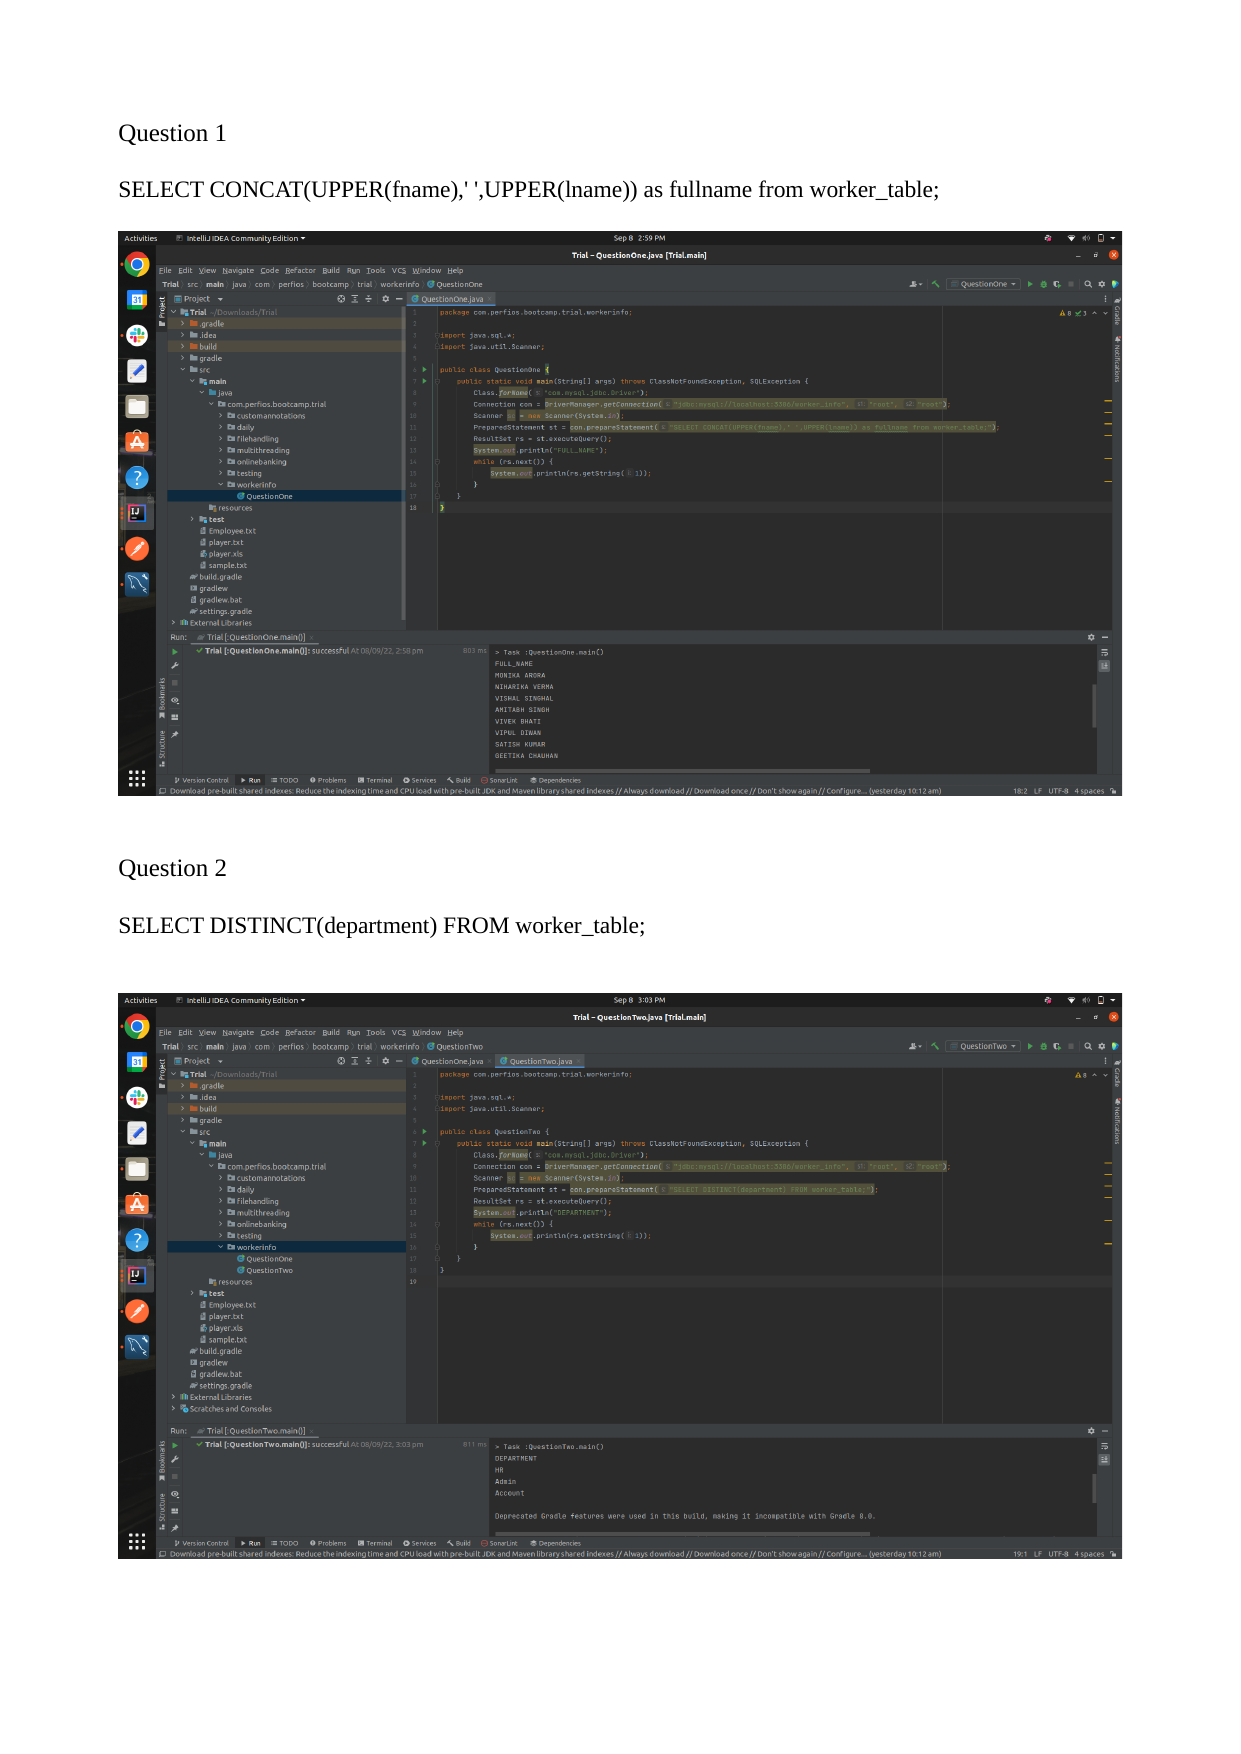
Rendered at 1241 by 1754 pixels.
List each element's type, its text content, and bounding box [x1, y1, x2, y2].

text Question 2 [118, 853, 1122, 882]
text SELECT CONCAT(UPPER(fname),' ',UPPER(lname)) as fullname from worker_table; [118, 176, 1122, 203]
picture [118, 993, 1123, 1559]
text SELECT DISTINCT(department) FROM worker_table; [118, 911, 1122, 965]
text Question 1 [118, 118, 1122, 147]
picture [118, 231, 1123, 796]
